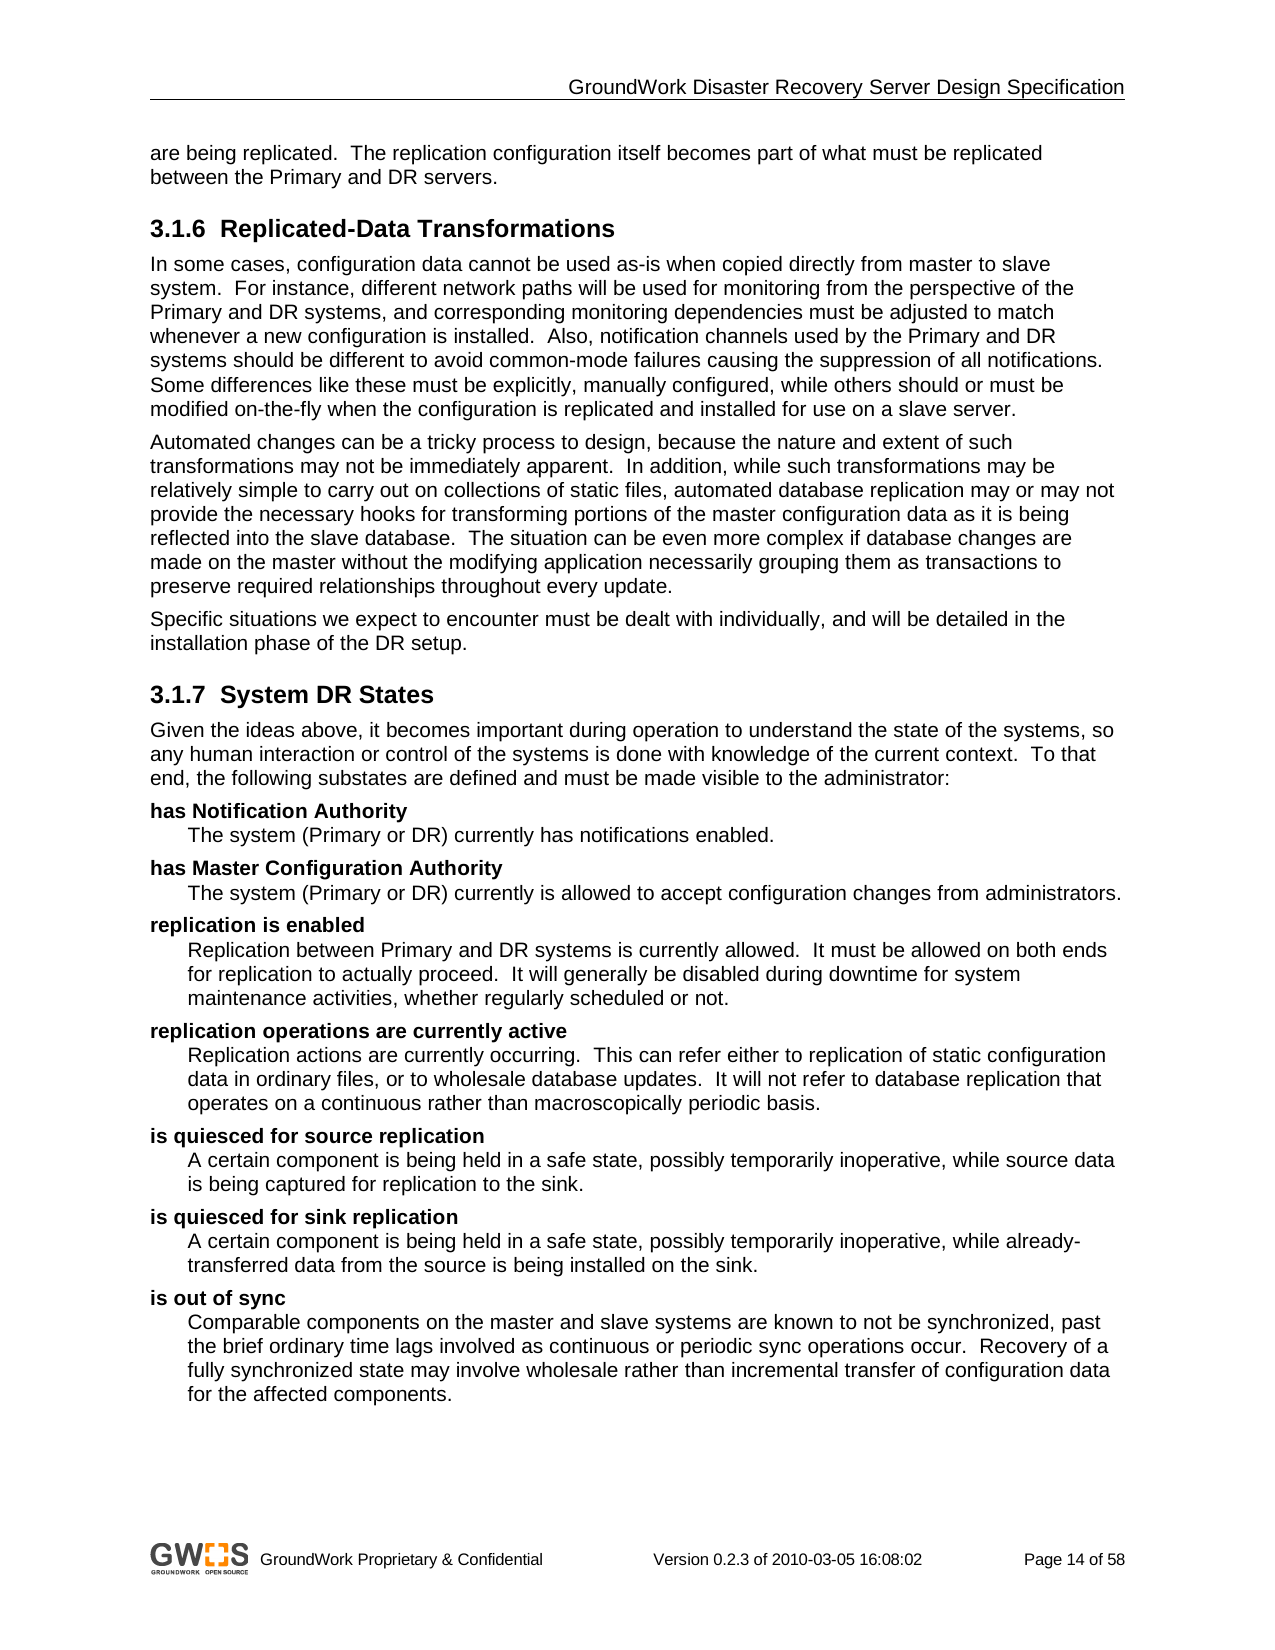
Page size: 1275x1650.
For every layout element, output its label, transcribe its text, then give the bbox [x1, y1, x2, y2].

subtitle has Notification Authority [150, 799, 1125, 823]
subtitle is quiesced for source replication [150, 1124, 1125, 1148]
text Given the ideas above, it becomes important during operation to understand the state of the systems, so any human interaction or control of the systems is done with knowledge of the current context. To that end, the following substates are defined and must be made visible to the administrator: [150, 718, 1125, 790]
subtitle replication operations are currently active [150, 1019, 1125, 1043]
text The system (Primary or DR) currently is allowed to accept configuration changes from administrators. [187, 880, 1125, 904]
subtitle System DR States [150, 680, 1125, 709]
text The system (Primary or DR) currently has notifications enabled. [187, 823, 1125, 847]
text A certain component is being held in a safe state, possibly temporarily inoperative, while already-transferred data from the source is being installed on the sink. [187, 1229, 1125, 1277]
text Specific situations we expect to encounter must be dealt with individually, and will be detailed in the installation phase of the DR setup. [150, 607, 1125, 655]
subtitle has Master Configuration Authority [150, 856, 1125, 880]
text A certain component is being held in a safe state, possibly temporarily inoperative, while source data is being captured for replication to the sink. [187, 1148, 1125, 1196]
subtitle Replicated-Data Transformations [150, 214, 1125, 243]
text are being replicated. The replication configuration itself becomes part of what must be replicated between the Primary and DR servers. [150, 141, 1125, 189]
text In some cases, configuration data cannot be used as-is when copied directly from master to slave system. For instance, different network paths will be used for monitoring from the perspective of the Primary and DR systems, and corresponding monitoring dependencies must be adjusted to match whenever a new configuration is installed. Also, notification channels used by the Primary and DR systems should be different to avoid common-mode failures causing the suppression of all notifications. Some differences like these must be explicitly, manually configured, while others should or must be modified on-the-fly when the configuration is replicated and installed for use on a slave server. [150, 252, 1125, 421]
subtitle is quiesced for sink replication [150, 1205, 1125, 1229]
subtitle is out of sync [150, 1286, 1125, 1310]
text Replication actions are currently occurring. This can refer either to replication of static configuration data in ordinary files, or to wholesale database updates. It will not refer to database replication that operates on a continuous rather than macroscopically periodic basis. [187, 1043, 1125, 1115]
text Replication between Primary and DR systems is currently allowed. It must be allowed on both ends for replication to actually proceed. It will generally be disabled during downtime for system maintenance activities, whether regularly scheduled or not. [187, 937, 1125, 1010]
text Automated changes can be a tricky process to design, because the nature and extent of such transformations may not be immediately apparent. In addition, while such transformations may be relatively simple to carry out on collections of static files, automated database replication may or may not provide the necessary hooks for transforming portions of the master configuration data as it is being reflected into the slave database. The situation can be even more complex if database changes are made on the master without the modifying application necessarily grouping them as transactions to preserve required relationships throughout every update. [150, 429, 1125, 598]
subtitle replication is enabled [150, 913, 1125, 937]
picture [150, 1543, 248, 1575]
text Comparable components on the master and slave systems are known to not be synchronized, past the brief ordinary time lags involved as continuous or periodic sync operations occur. Recovery of a fully synchronized state may involve wholesale rather than incremental transfer of configuration data for the affected components. [187, 1310, 1125, 1406]
